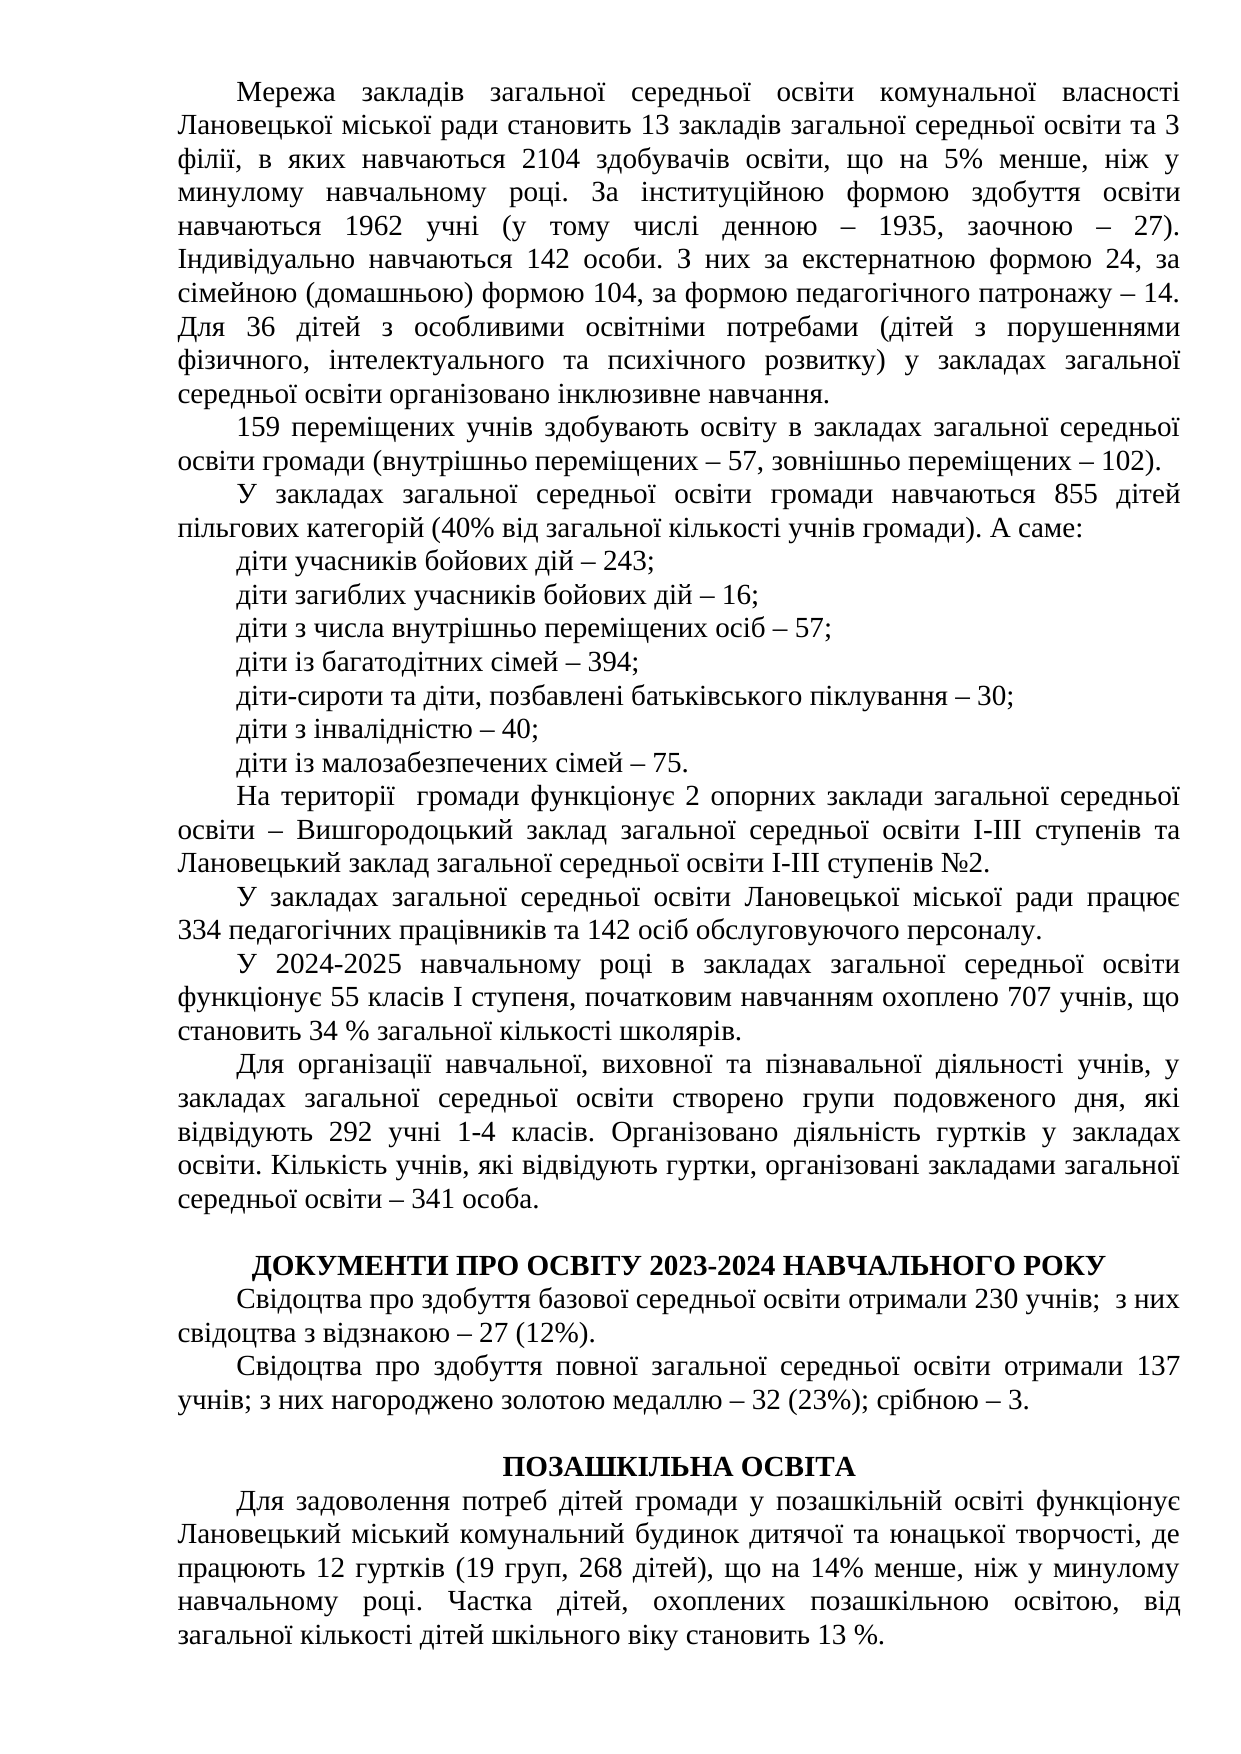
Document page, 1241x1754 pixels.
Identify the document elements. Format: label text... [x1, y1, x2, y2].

text На території громади функціонує 2 опорних заклади загальної середньої освіти – Вишгородоцький заклад загальної середньої освіти І-ІІІ ступенів та Лановецький заклад загальної середньої освіти І-ІІІ ступенів №2. [177, 778, 1181, 879]
text Для організації навчальної, виховної та пізнавальної діяльності учнів, у закладах загальної середньої освіти створено групи подовженого дня, які відвідують 292 учні 1-4 класів. Організовано діяльність гуртків у закладах освіти. Кількість учнів, які відвідують гуртки, організовані закладами загальної середньої освіти – 341 особа. [177, 1047, 1181, 1214]
text Мережа закладів загальної середньої освіти комунальної власності Лановецької міської ради становить 13 закладів загальної середньої освіти та 3 філії, в яких навчаються 2104 здобувачів освіти, що на 5% менше, ніж у минулому навчальному році. За інституційною формою здобуття освіти навчаються 1962 учні (у тому числі денною – 1935, заочною – 27). Індивідуально навчаються 142 особи. З них за екстернатною формою 24, за сімейною (домашньою) формою 104, за формою педагогічного патронажу – 14. Для 36 дітей з особливими освітніми потребами (дітей з порушеннями фізичного, інтелектуального та психічного розвитку) у закладах загальної середньої освіти організовано інклюзивне навчання. [177, 74, 1181, 409]
text 159 переміщених учнів здобувають освіту в закладах загальної середньої освіти громади (внутрішньо переміщених – 57, зовнішньо переміщених – 102). [177, 409, 1181, 476]
text діти із малозабезпечених сімей – 75. [177, 745, 1181, 778]
text Для задоволення потреб дітей громади у позашкільній освіті функціонує Лановецький міський комунальний будинок дитячої та юнацької творчості, де працюють 12 гуртків (19 груп, 268 дітей), що на 14% менше, ніж у минулому навчальному році. Частка дітей, охоплених позашкільною освітою, від загальної кількості дітей шкільного віку становить 13 %. [177, 1483, 1181, 1650]
text Свідоцтва про здобуття повної загальної середньої освіти отримали 137 учнів; з них нагороджено золотою медаллю – 32 (23%); срібною – 3. [177, 1348, 1181, 1416]
text діти загиблих учасників бойових дій – 16; [177, 577, 1181, 611]
text діти учасників бойових дій – 243; [177, 543, 1181, 577]
text ДОКУМЕНТИ ПРО ОСВІТУ 2023-2024 НАВЧАЛЬНОГО РОКУ [177, 1248, 1181, 1281]
text ПОЗАШКІЛЬНА ОСВІТА [177, 1449, 1181, 1483]
text Свідоцтва про здобуття базової середньої освіти отримали 230 учнів; з них свідоцтва з відзнакою – 27 (12%). [177, 1281, 1181, 1348]
text У 2024-2025 навчальному році в закладах загальної середньої освіти функціонує 55 класів І ступеня, початковим навчанням охоплено 707 учнів, що становить 34 % загальної кількості школярів. [177, 946, 1181, 1047]
text діти із багатодітних сімей – 394; [177, 644, 1181, 678]
text діти-сироти та діти, позбавлені батьківського піклування – 30; [177, 678, 1181, 711]
text діти з інвалідністю – 40; [177, 711, 1181, 745]
text У закладах загальної середньої освіти громади навчаються 855 дітей пільгових категорій (40% від загальної кількості учнів громади). А саме: [177, 476, 1181, 543]
text діти з числа внутрішньо переміщених осіб – 57; [177, 611, 1181, 644]
text У закладах загальної середньої освіти Лановецької міської ради працює 334 педагогічних працівників та 142 осіб обслуговуючого персоналу. [177, 879, 1181, 946]
